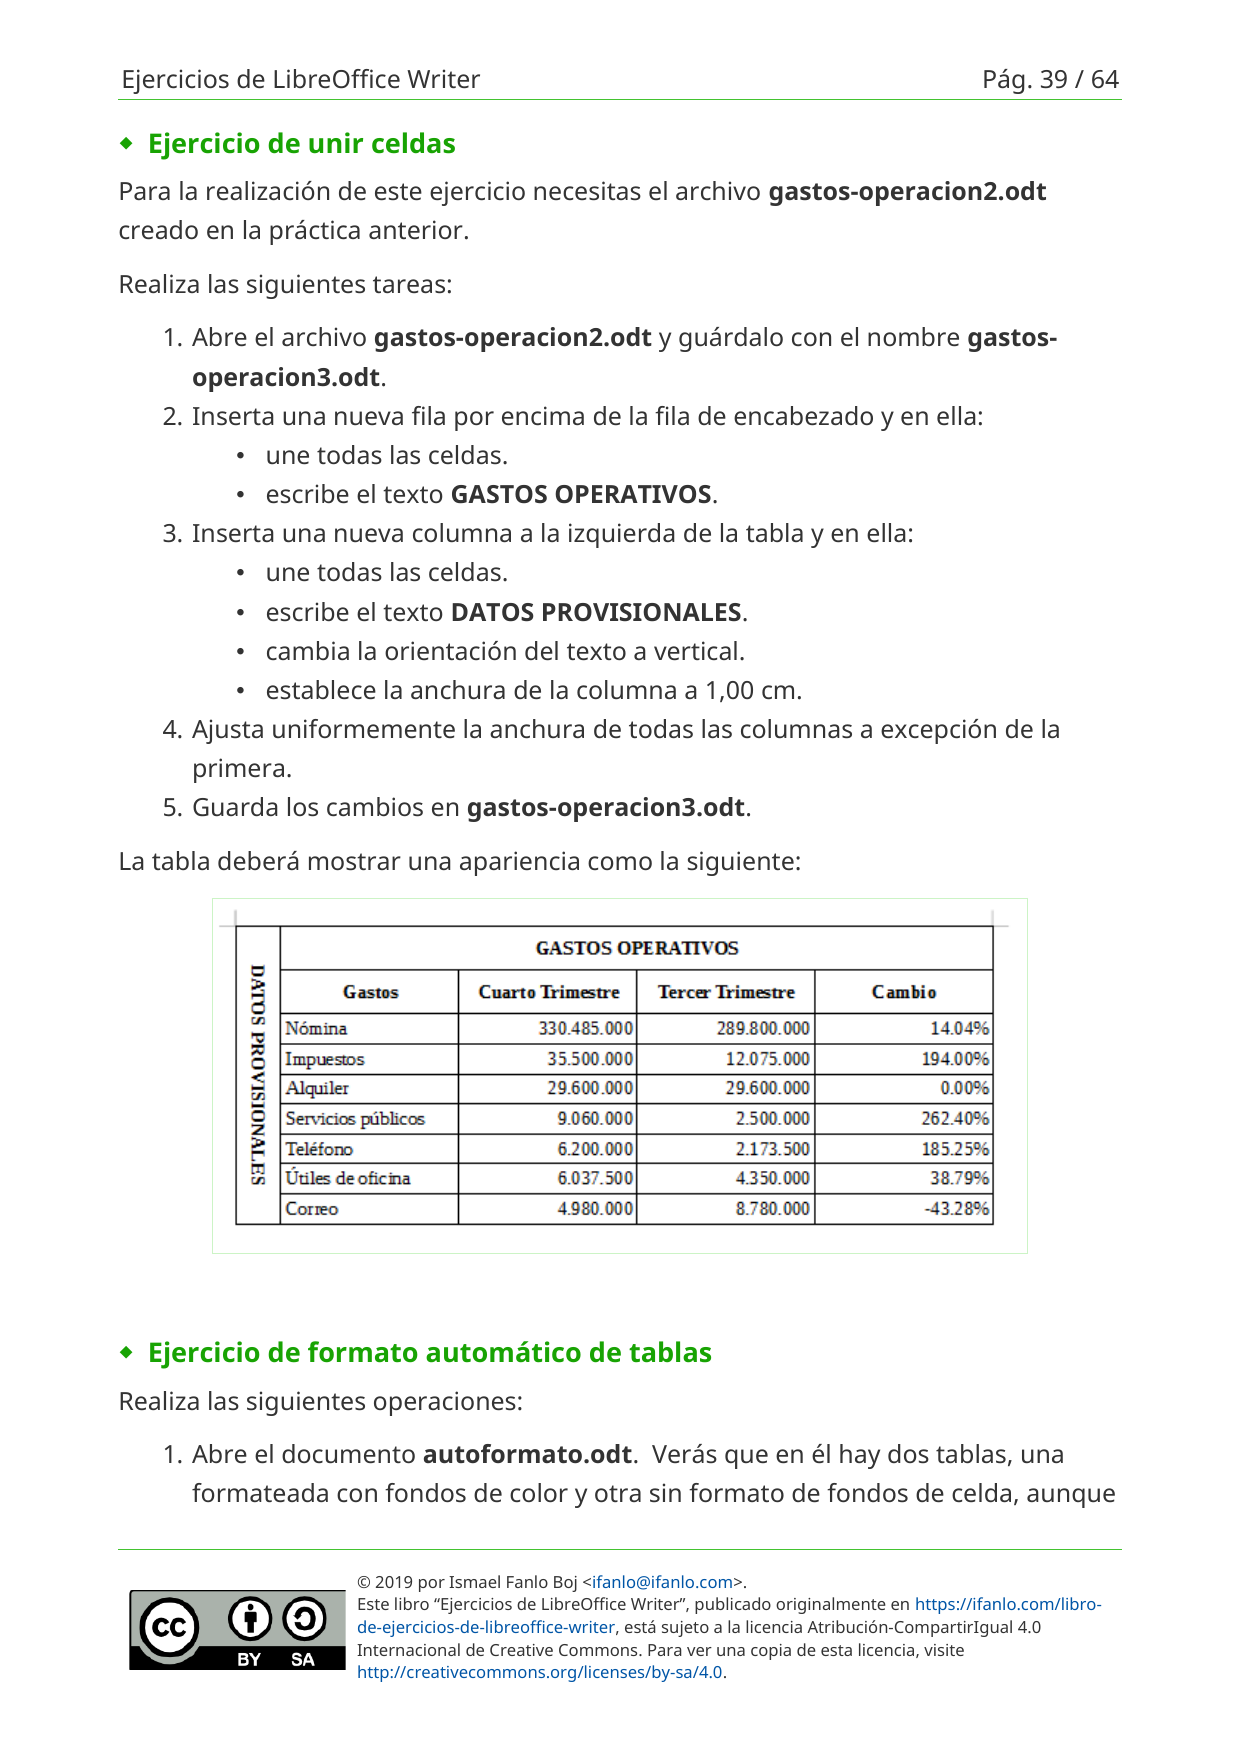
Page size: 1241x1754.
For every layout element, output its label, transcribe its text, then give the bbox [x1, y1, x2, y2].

list establece la anchura de la columna a 1,00 cm. [236, 673, 1122, 707]
picture [215, 901, 1025, 1250]
list cambia la orientación del texto a vertical. [236, 633, 1122, 667]
text La tabla deberá mostrar una apariencia como la siguiente: [118, 844, 1122, 878]
list Guarda los cambios en gastos-operacion3.odt. [162, 790, 1122, 824]
text Realiza las siguientes operaciones: [118, 1383, 1122, 1417]
list Abre el archivo gastos-operacion2.odt y guárdalo con el nombre gastos-operacion3.odt. [162, 320, 1122, 393]
text Para la realización de este ejercicio necesitas el archivo gastos-operacion2.odt creado en la práctica anterior. [118, 173, 1122, 247]
picture [129, 1590, 346, 1670]
subtitle Ejercicio de formato automático de tablas [118, 1334, 1122, 1371]
list Ajusta uniformemente la anchura de todas las columnas a excepción de la primera. [162, 712, 1122, 785]
list Abre el documento autoformato.odt. Verás que en él hay dos tablas, una formateada con fondos de color y otra sin formato de fondos de celda, aunque [162, 1437, 1122, 1510]
text Realiza las siguientes tareas: [118, 266, 1122, 300]
list une todas las celdas. [236, 555, 1122, 589]
list Inserta una nueva fila por encima de la fila de encabezado y en ella: [162, 398, 1122, 432]
list Inserta una nueva columna a la izquierda de la tabla y en ella: [162, 516, 1122, 550]
list une todas las celdas. [236, 438, 1122, 472]
list escribe el texto GASTOS OPERATIVOS. [236, 477, 1122, 511]
list escribe el texto DATOS PROVISIONALES. [236, 594, 1122, 628]
subtitle Ejercicio de unir celdas [118, 124, 1122, 161]
